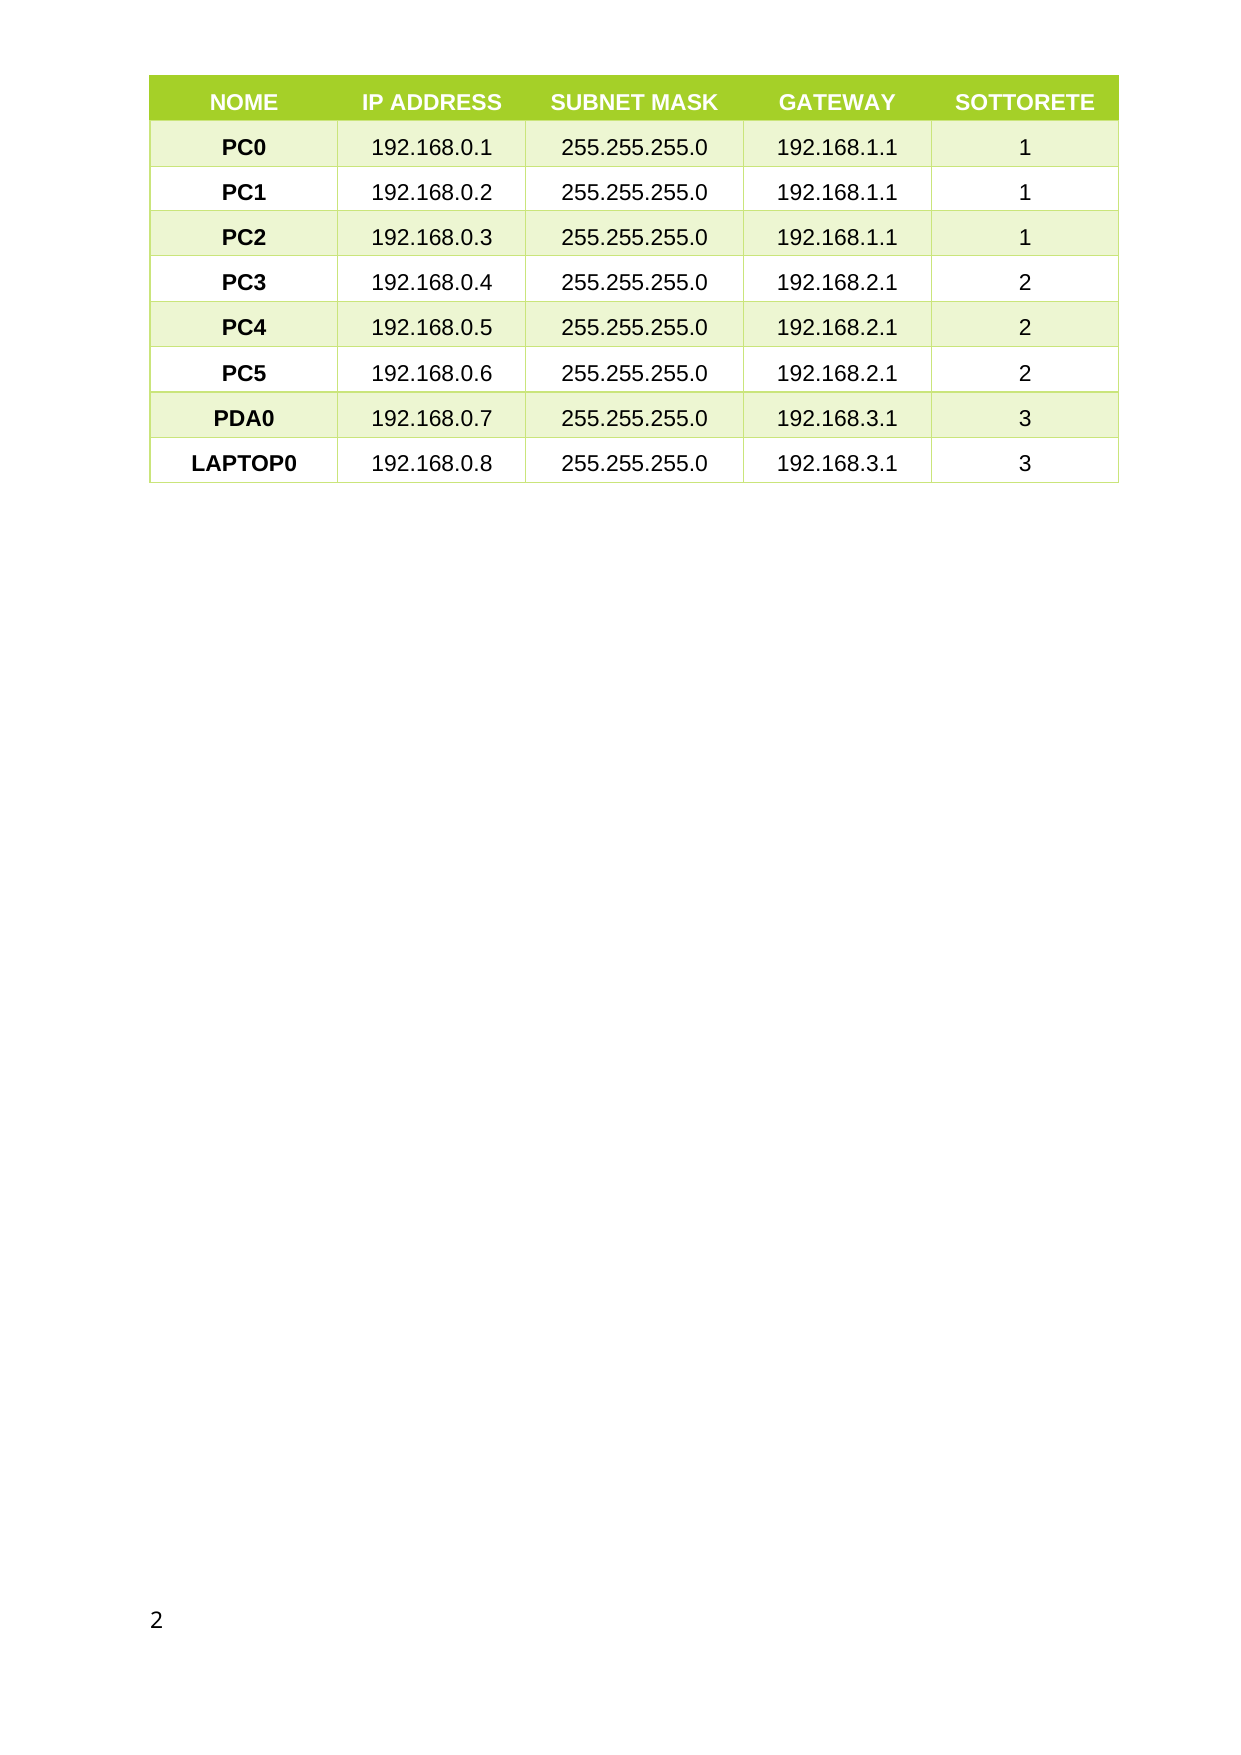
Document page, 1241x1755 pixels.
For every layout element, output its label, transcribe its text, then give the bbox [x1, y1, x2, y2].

table_cell 192.168.0.8 [338, 438, 525, 482]
table_cell 255.255.255.0 [526, 393, 743, 437]
table_cell PC5 [151, 347, 337, 391]
table_cell 1 [932, 121, 1118, 166]
table_cell 255.255.255.0 [526, 167, 743, 210]
table_cell 255.255.255.0 [526, 121, 743, 166]
table_cell 192.168.1.1 [744, 211, 931, 255]
table_cell 192.168.3.1 [744, 438, 931, 482]
table_cell 2 [932, 302, 1118, 346]
table_cell 192.168.0.3 [338, 211, 525, 255]
table_cell 192.168.3.1 [744, 393, 931, 437]
table_cell 192.168.1.1 [744, 167, 931, 210]
table_cell 192.168.0.6 [338, 347, 525, 391]
table_header SUBNET MASK [526, 76, 743, 120]
table_header GATEWAY [743, 76, 931, 120]
table_cell PC1 [151, 167, 337, 210]
table_cell 192.168.2.1 [744, 347, 931, 391]
table_cell PC0 [151, 121, 337, 166]
table_cell 192.168.0.4 [338, 256, 525, 301]
table_cell 255.255.255.0 [526, 302, 743, 346]
table_cell PC4 [151, 302, 337, 346]
table_cell 255.255.255.0 [526, 438, 743, 482]
table_cell PC2 [151, 211, 337, 255]
table_cell 255.255.255.0 [526, 347, 743, 391]
table_cell LAPTOP0 [151, 438, 337, 482]
table_cell 3 [932, 438, 1118, 482]
table_cell 255.255.255.0 [526, 211, 743, 255]
table_cell PC3 [151, 256, 337, 301]
table_cell 192.168.0.7 [338, 393, 525, 437]
table_cell 192.168.2.1 [744, 302, 931, 346]
table_cell 192.168.0.1 [338, 121, 525, 166]
table_cell 1 [932, 211, 1118, 255]
table_cell PDA0 [151, 393, 337, 437]
table_cell 192.168.2.1 [744, 256, 931, 301]
table_cell 2 [932, 347, 1118, 391]
table_header NOME [151, 76, 338, 120]
table_cell 192.168.1.1 [744, 121, 931, 166]
table_cell 192.168.0.5 [338, 302, 525, 346]
table_cell 192.168.0.2 [338, 167, 525, 210]
table_cell 3 [932, 393, 1118, 437]
table_cell 255.255.255.0 [526, 256, 743, 301]
table_cell 1 [932, 167, 1118, 210]
table_cell 2 [932, 256, 1118, 301]
table_header IP ADDRESS [338, 76, 526, 120]
table_header SOTTORETE [931, 76, 1118, 120]
